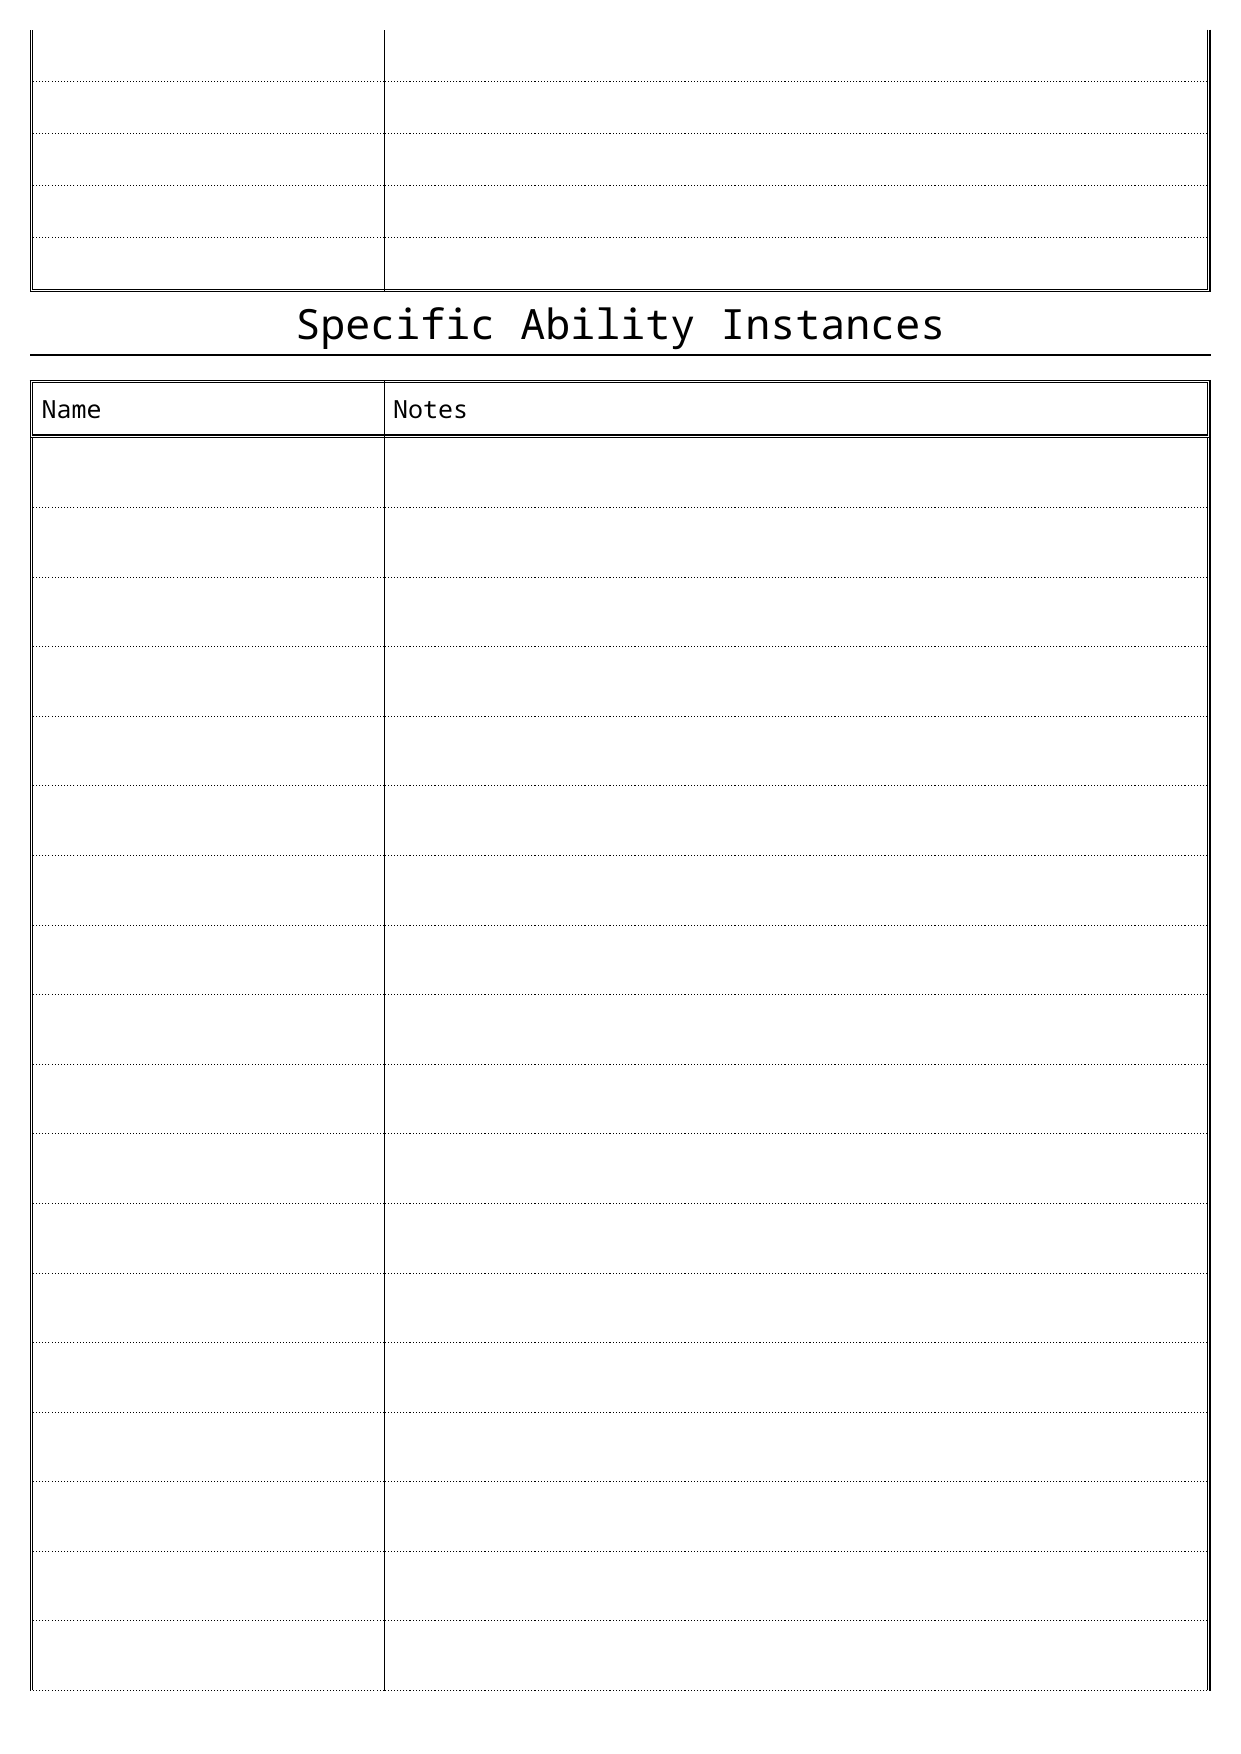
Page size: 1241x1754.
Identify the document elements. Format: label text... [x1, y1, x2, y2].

table_cell [33, 1134, 384, 1203]
table_cell [385, 1273, 1207, 1342]
table_cell [33, 786, 384, 855]
table_cell [385, 438, 1207, 507]
table_cell [385, 30, 1207, 81]
table_cell [385, 1412, 1207, 1481]
table_header Name [33, 383, 384, 434]
table_cell [33, 1273, 384, 1342]
table_cell [385, 646, 1207, 716]
table_cell [33, 855, 384, 925]
table_cell [33, 1342, 384, 1412]
table_cell [33, 577, 384, 646]
table_cell [385, 1134, 1207, 1203]
table_cell [33, 1064, 384, 1133]
table_cell [385, 1481, 1207, 1551]
table_cell [385, 1551, 1207, 1621]
table_cell [385, 577, 1207, 646]
table_cell [385, 994, 1207, 1064]
table_cell [33, 438, 384, 507]
table_cell [385, 1342, 1207, 1412]
table_cell [33, 925, 384, 994]
table_cell [33, 1203, 384, 1273]
table_cell [385, 716, 1207, 786]
table_cell [33, 1551, 384, 1621]
table_cell [385, 855, 1207, 925]
table_cell [33, 716, 384, 786]
table_cell [385, 1064, 1207, 1133]
table_cell [385, 81, 1207, 133]
table_cell [33, 185, 384, 237]
table_cell [385, 185, 1207, 237]
table_cell [33, 507, 384, 577]
table_cell [33, 237, 384, 289]
table_cell [33, 81, 384, 133]
table_cell [385, 1203, 1207, 1273]
table_cell [385, 1621, 1207, 1690]
table_cell [33, 646, 384, 716]
text Specific Ability Instances [29, 292, 1211, 356]
table_cell [33, 1621, 384, 1690]
table_cell [33, 1412, 384, 1481]
table_cell [385, 133, 1207, 185]
table_cell [385, 237, 1207, 289]
table_cell [385, 925, 1207, 994]
table_header Notes [385, 383, 1207, 434]
table_cell [385, 786, 1207, 855]
table_cell [385, 507, 1207, 577]
table_cell [33, 1481, 384, 1551]
table_cell [33, 30, 384, 81]
table_cell [33, 994, 384, 1064]
table_cell [33, 133, 384, 185]
